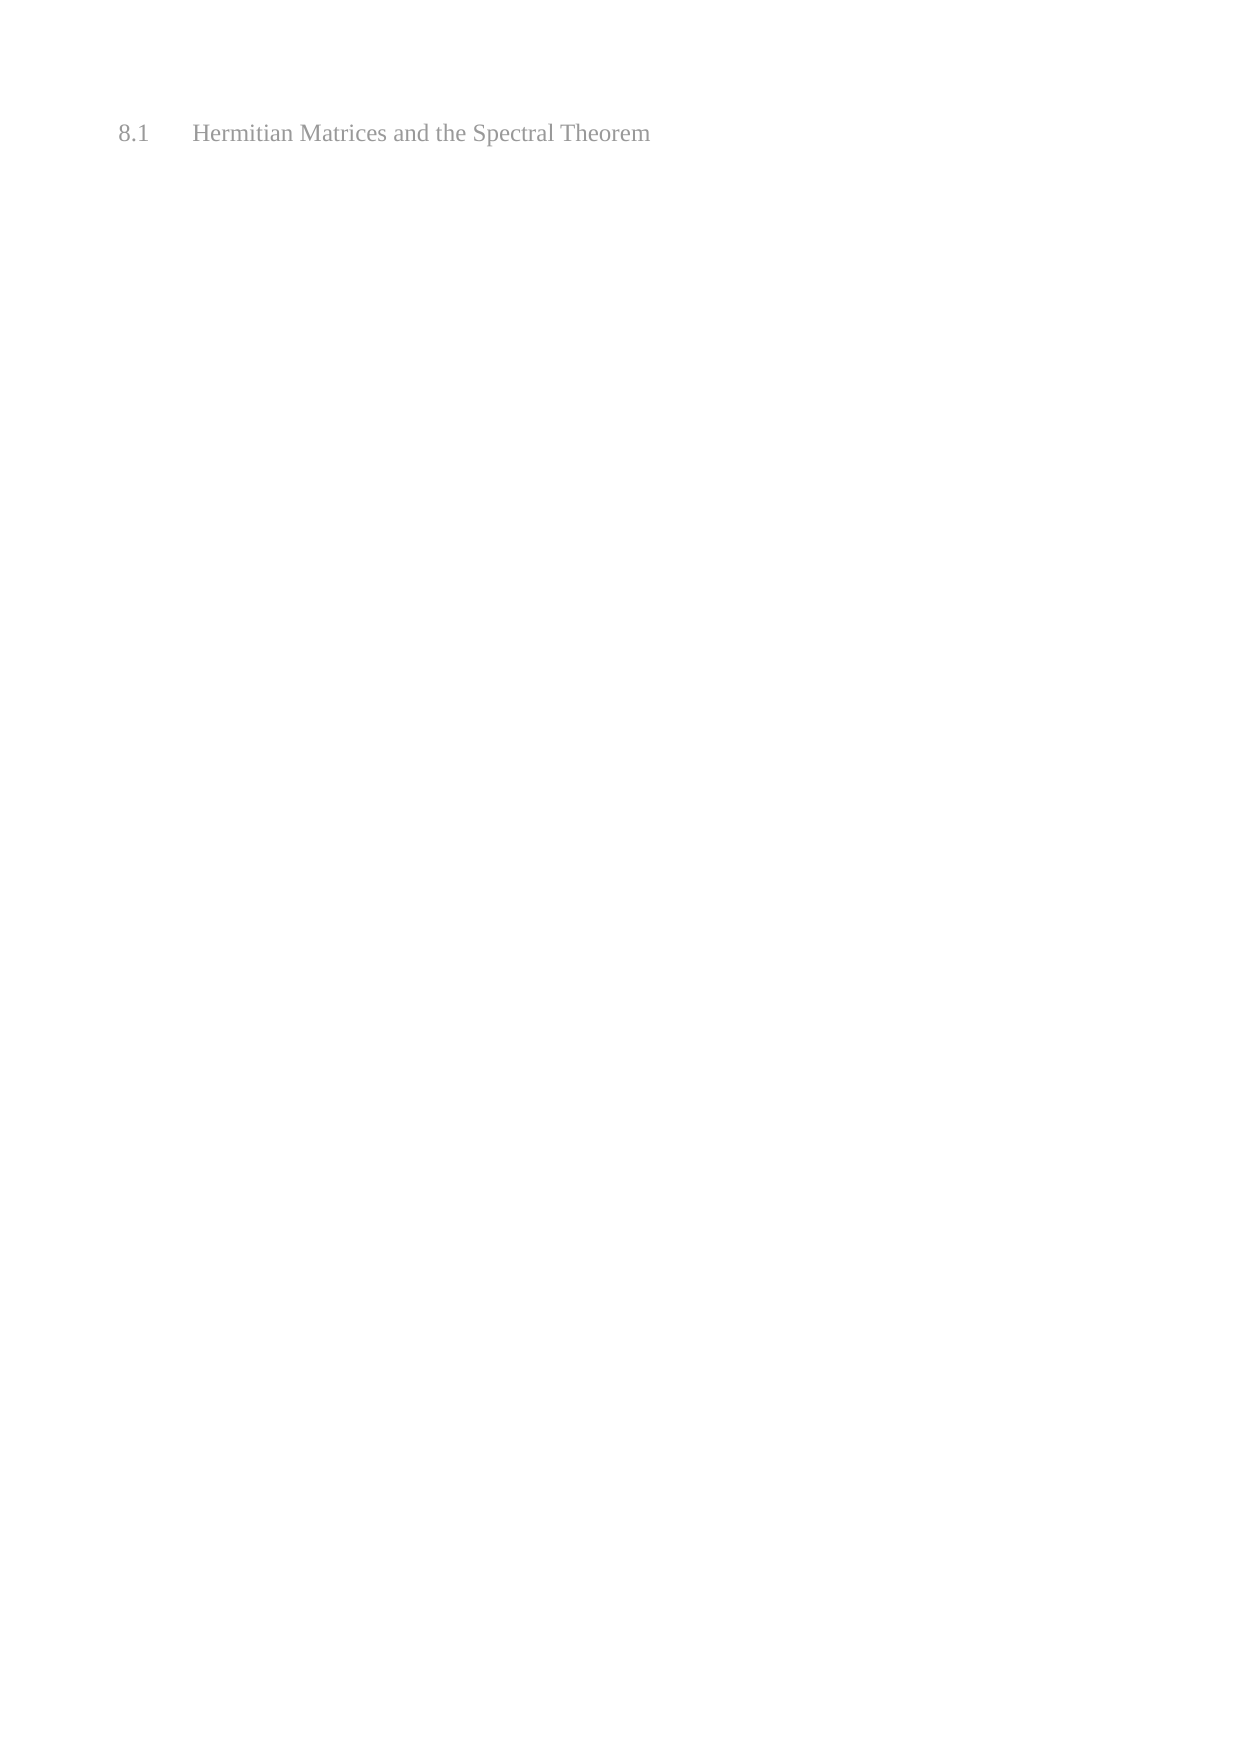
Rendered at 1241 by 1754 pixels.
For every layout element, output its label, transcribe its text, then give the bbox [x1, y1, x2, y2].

text 8.1 Hermitian Matrices and the Spectral Theorem [118, 118, 1122, 147]
